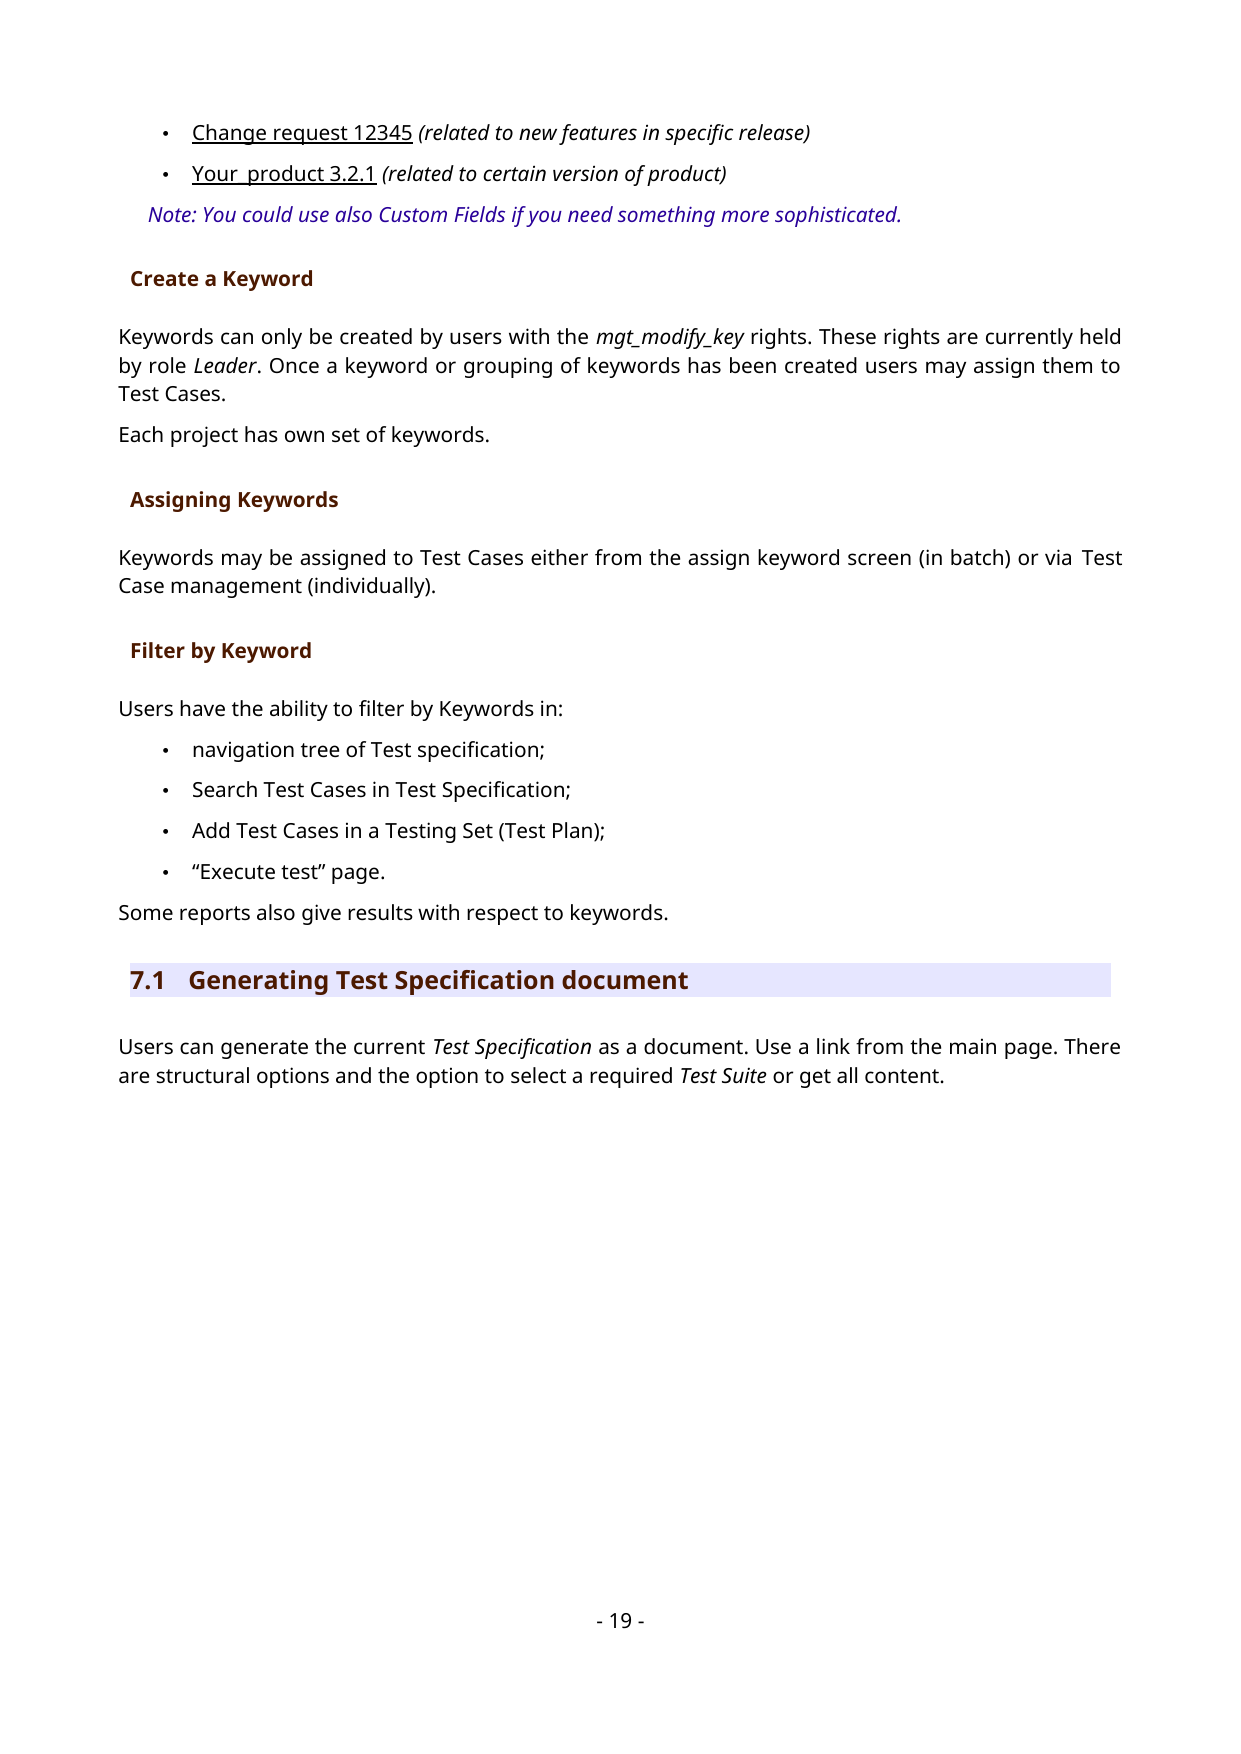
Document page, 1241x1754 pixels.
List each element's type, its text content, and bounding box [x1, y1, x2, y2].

text Keywords may be assigned to Test Cases either from the assign keyword screen (in batch) or via Test Case management (individually). [118, 543, 1122, 600]
text Keywords can only be created by users with the mgt_modify_key rights. These rights are currently held by role Leader. Once a keyword or grouping of keywords has been created users may assign them to Test Cases. [118, 322, 1122, 408]
subtitle Filter by Keyword [130, 636, 1111, 664]
list Your_product 3.2.1 (related to certain version of product) [162, 159, 1122, 187]
text Some reports also give results with respect to keywords. [118, 898, 1122, 927]
list Search Test Cases in Test Specification; [162, 776, 1122, 804]
text Note: You could use also Custom Fields if you need something more sophisticated. [148, 200, 1093, 228]
text Each project has own set of keywords. [118, 420, 1122, 449]
subtitle Generating Test Specification document [130, 963, 1111, 997]
subtitle Create a Keyword [130, 264, 1111, 293]
text Users can generate the current Test Specification as a document. Use a link from the main page. There are structural options and the option to select a required Test Suite or get all content. [118, 1032, 1122, 1089]
list Change request 12345 (related to new features in specific release) [162, 118, 1122, 147]
text Users have the ability to filter by Keywords in: [118, 694, 1122, 722]
subtitle Assigning Keywords [130, 485, 1111, 513]
list “Execute test” page. [162, 857, 1122, 886]
list navigation tree of Test specification; [162, 735, 1122, 763]
list Add Test Cases in a Testing Set (Test Plan); [162, 817, 1122, 845]
